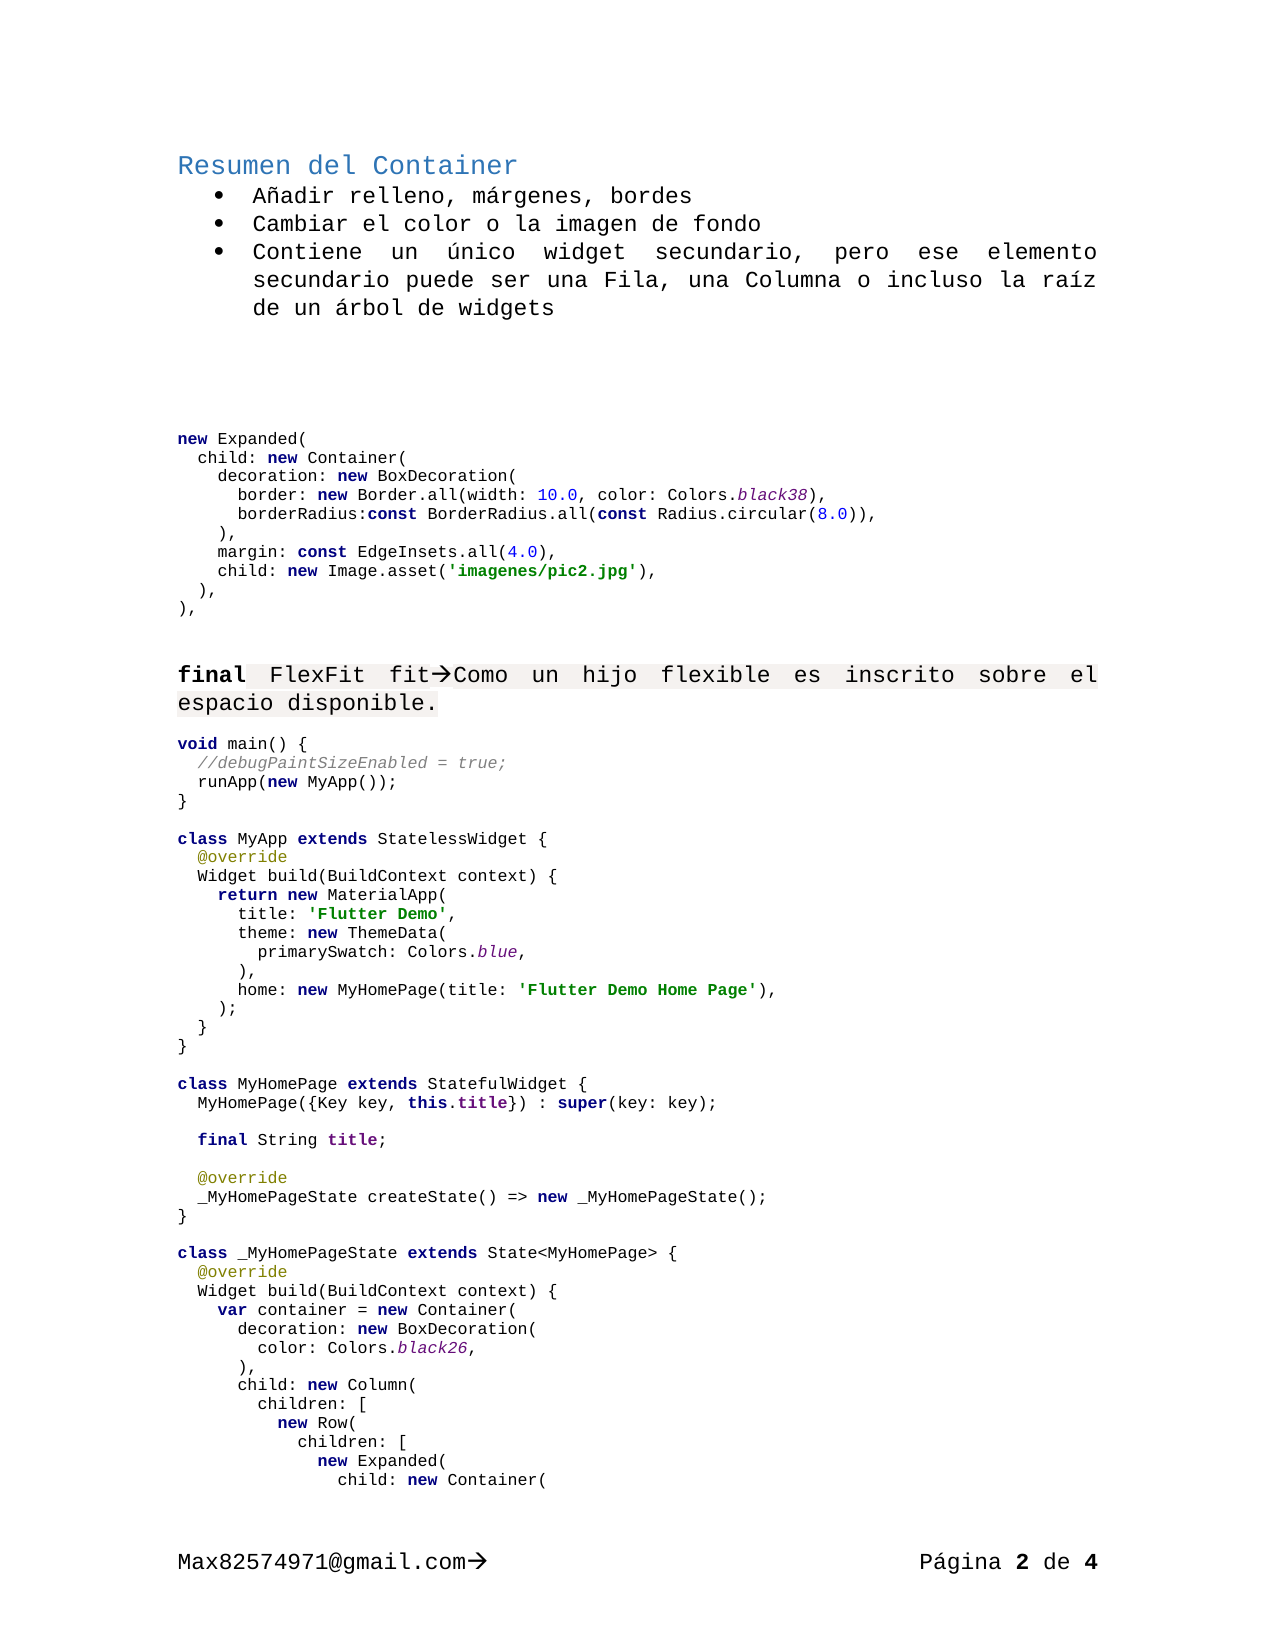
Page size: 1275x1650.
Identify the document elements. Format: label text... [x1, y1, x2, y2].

list Contiene un único widget secundario, pero ese elemento secundario puede ser una Fila, una Columna o incluso la raíz de un árbol de widgets [215, 241, 1098, 322]
text new Expanded( child: new Container( decoration: new BoxDecoration( border: new Border.all(width: 10.0, color: Colors.black38), borderRadius:const BorderRadius.all(const Radius.circular(8.0)), ), margin: const EdgeInsets.all(4.0), child: new Image.asset('imagenes/pic2.jpg'), ), ), [177, 430, 1098, 619]
subtitle Resumen del Container [177, 152, 1098, 182]
text final FlexFit fitComo un hijo flexible es inscrito sobre el espacio disponible. [177, 663, 1098, 717]
list Añadir relleno, márgenes, bordes [215, 185, 1098, 211]
list Cambiar el color o la imagen de fondo [215, 213, 1098, 239]
text void main() { //debugPaintSizeEnabled = true; runApp(new MyApp()); } class MyApp extends StatelessWidget { @override Widget build(BuildContext context) { return new MaterialApp( title: 'Flutter Demo', theme: new ThemeData( primarySwatch: Colors.blue, ), home: new MyHomePage(title: 'Flutter Demo Home Page'), ); } } class MyHomePage extends StatefulWidget { MyHomePage({Key key, this.title}) : super(key: key); final String title; @override _MyHomePageState createState() => new _MyHomePageState(); } class _MyHomePageState extends State<MyHomePage> { @override Widget build(BuildContext context) { var container = new Container( decoration: new BoxDecoration( color: Colors.black26, ), child: new Column( children: [ new Row( children: [ new Expanded( child: new Container( [177, 736, 1098, 1490]
